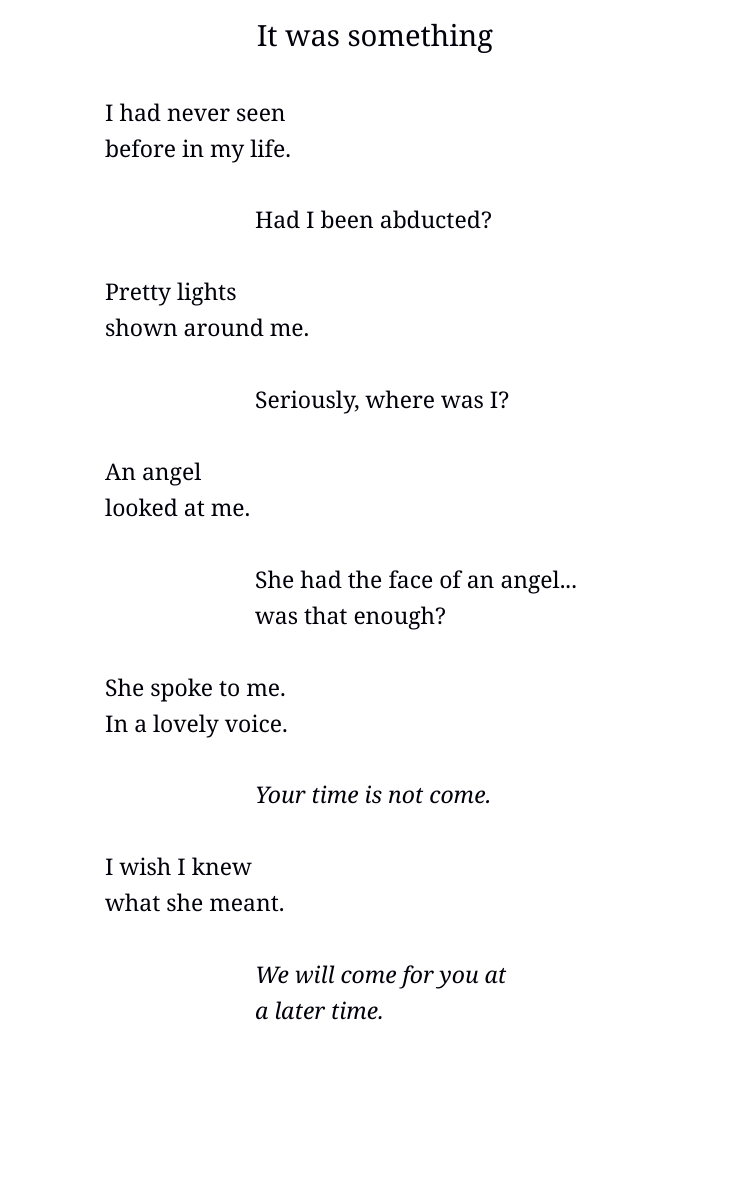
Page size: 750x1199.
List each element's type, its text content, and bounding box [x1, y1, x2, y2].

text I wish I knew [105, 851, 645, 882]
text before in my life. [105, 132, 645, 164]
text She spoke to me. [105, 672, 645, 703]
text Your time is not come. [105, 779, 645, 811]
text a later time. [105, 995, 645, 1026]
text shown around me. [105, 312, 645, 343]
text I had never seen [105, 97, 645, 128]
text Had I been abducted? [105, 204, 645, 236]
text was that enough? [105, 600, 645, 631]
text She had the face of an angel... [105, 564, 645, 595]
text It was something [105, 15, 645, 55]
text what she meant. [105, 887, 645, 918]
text We will come for you at [105, 959, 645, 990]
text Pretty lights [105, 276, 645, 307]
text In a lovely voice. [105, 707, 645, 739]
text Seriously, where was I? [105, 384, 645, 415]
text An angel [105, 456, 645, 487]
text looked at me. [105, 492, 645, 523]
